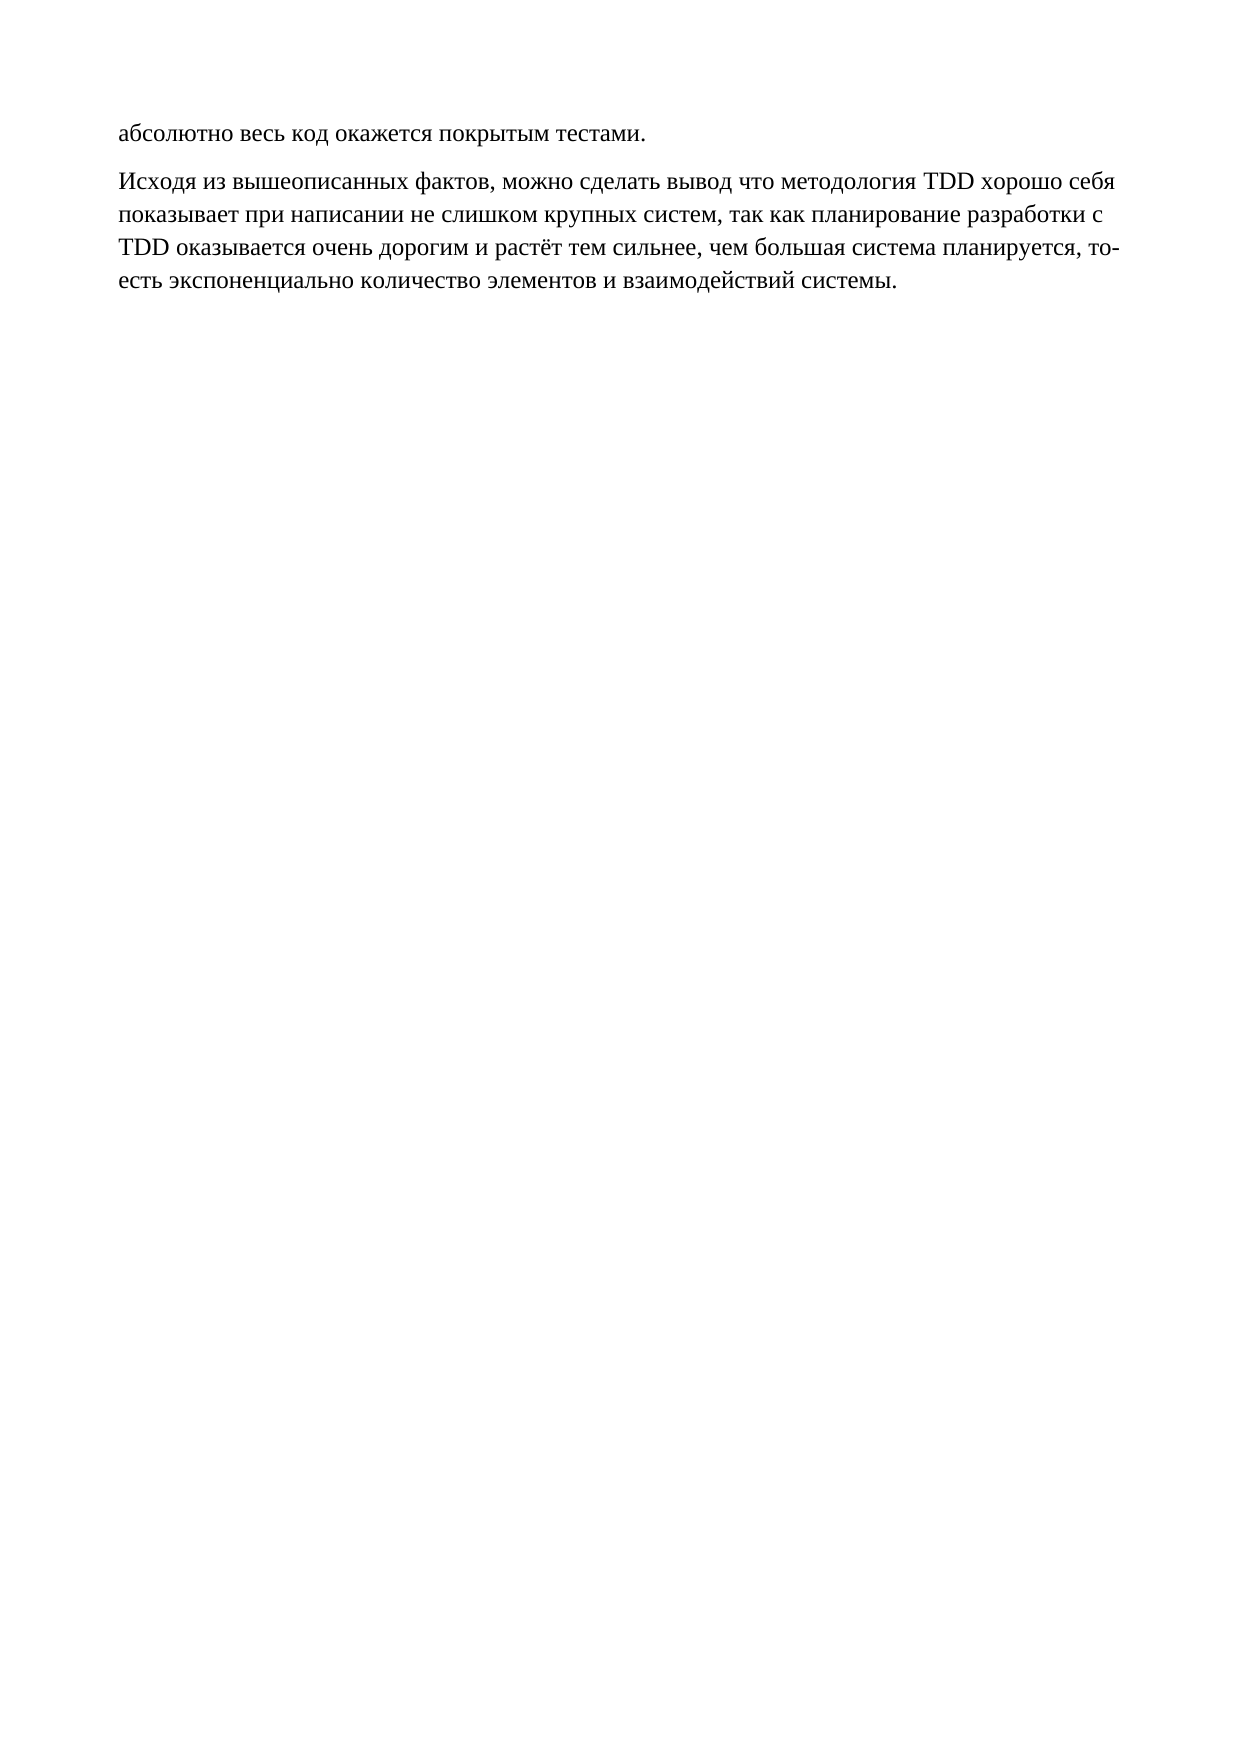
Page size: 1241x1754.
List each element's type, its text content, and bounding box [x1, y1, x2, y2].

text Исходя из вышеописанных фактов, можно сделать вывод что методология TDD хорошо себя показывает при написании не слишком крупных систем, так как планирование разработки с TDD оказывается очень дорогим и растёт тем сильнее, чем большая система планируется, то-есть экспоненциально количество элементов и взаимодействий системы. [118, 166, 1122, 293]
text абсолютно весь код окажется покрытым тестами. [118, 118, 1122, 147]
